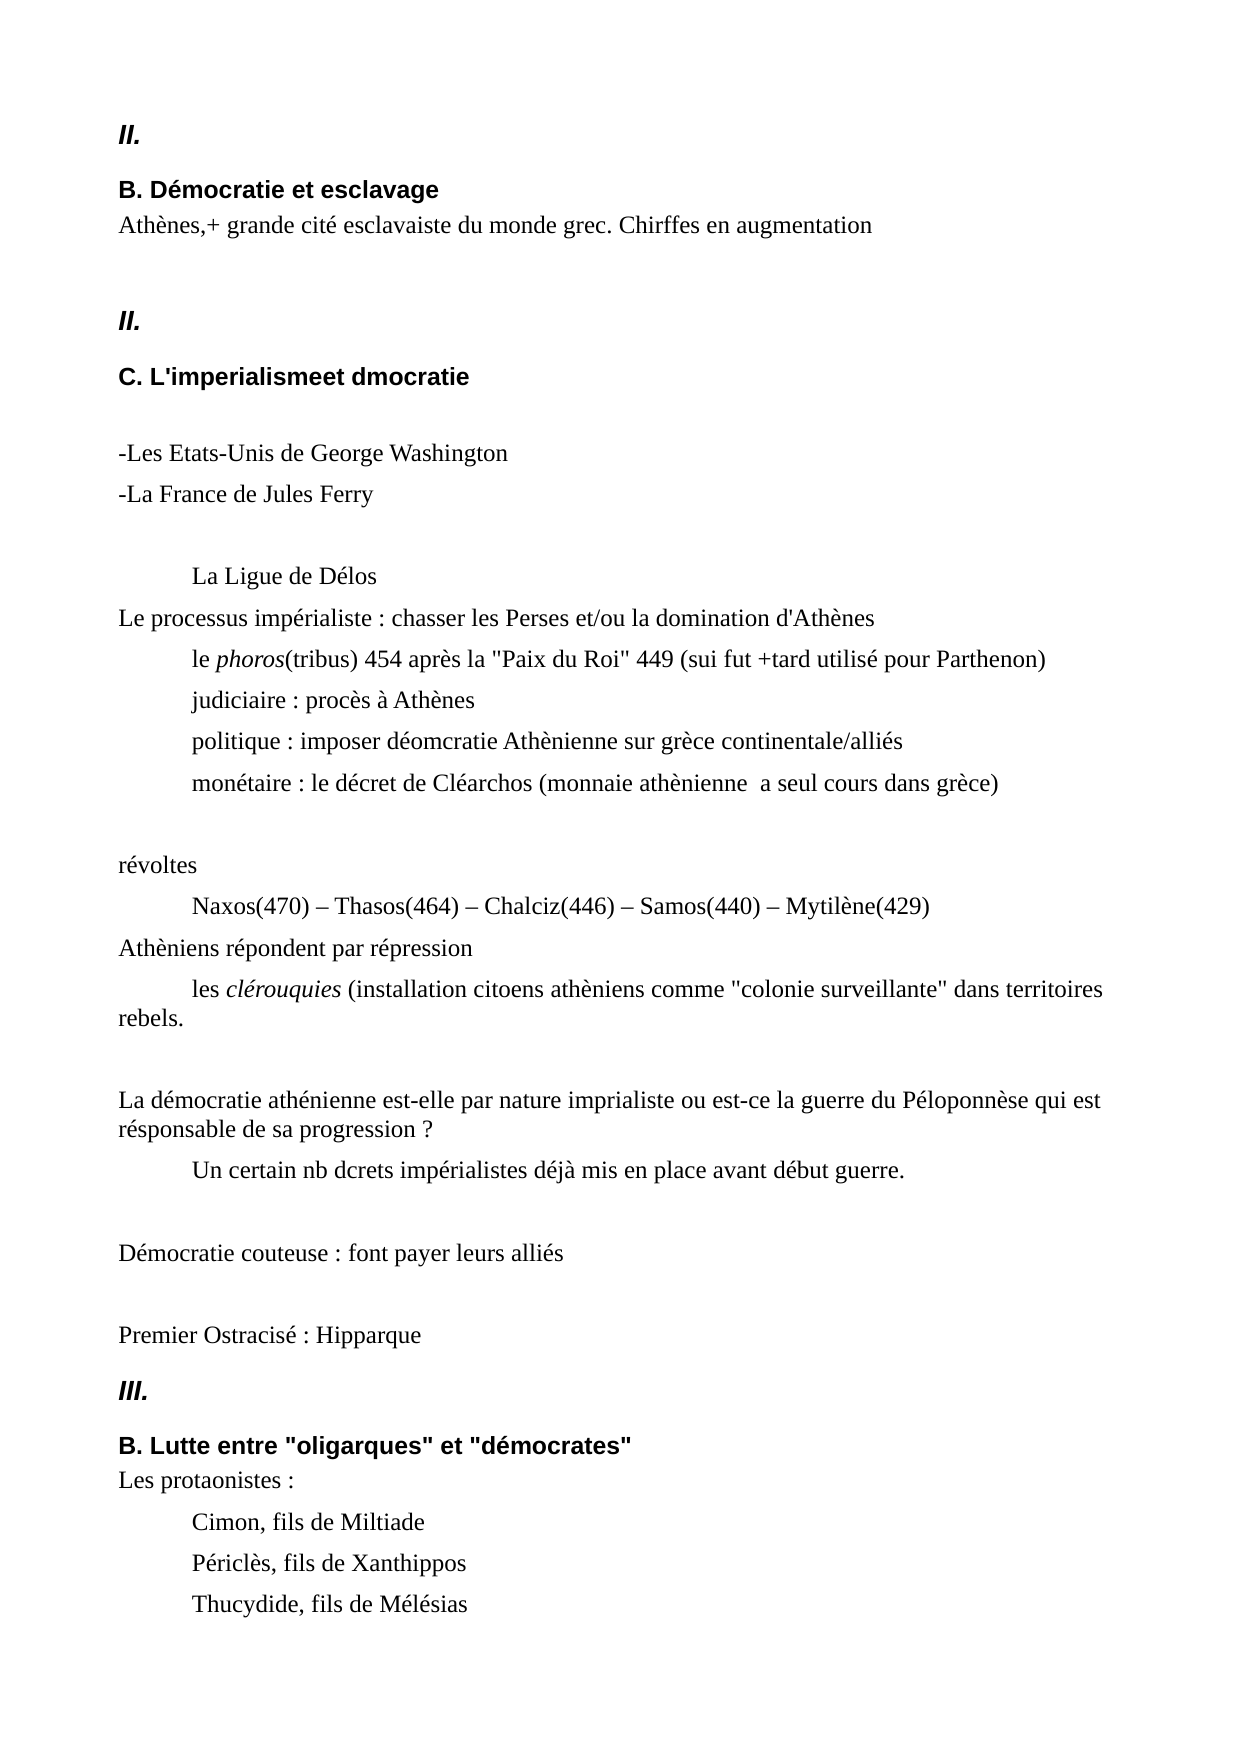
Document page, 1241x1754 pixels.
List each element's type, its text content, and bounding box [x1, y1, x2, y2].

text -La France de Jules Ferry [118, 479, 1122, 508]
text Naxos(470) – Thasos(464) – Chalciz(446) – Samos(440) – Mytilène(429) [118, 891, 1122, 920]
text Cimon, fils de Miltiade [118, 1507, 1122, 1536]
text La démocratie athénienne est-elle par nature imprialiste ou est-ce la guerre du Péloponnèse qui est résponsable de sa progression ? [118, 1085, 1122, 1143]
text les clérouquies (installation citoens athèniens comme "colonie surveillante" dans territoires rebels. [118, 974, 1122, 1031]
text La Ligue de Délos [118, 561, 1122, 590]
text monétaire : le décret de Cléarchos (monnaie athènienne a seul cours dans grèce) [118, 768, 1122, 796]
subtitle II. [118, 305, 1122, 337]
subtitle III. [118, 1374, 1122, 1406]
subtitle B. Démocratie et esclavage [118, 175, 1122, 203]
subtitle C. L'imperialismeet dmocratie [118, 362, 1122, 390]
text Le processus impérialiste : chasser les Perses et/ou la domination d'Athènes [118, 603, 1122, 631]
text -Les Etats-Unis de George Washington [118, 438, 1122, 466]
text Démocratie couteuse : font payer leurs alliés [118, 1238, 1122, 1266]
text politique : imposer déomcratie Athènienne sur grèce continentale/alliés [118, 726, 1122, 755]
text Athènes,+ grande cité esclavaiste du monde grec. Chirffes en augmentation [118, 210, 1122, 238]
text judiciaire : procès à Athènes [118, 685, 1122, 714]
subtitle II. [118, 118, 1122, 150]
text révoltes [118, 850, 1122, 879]
subtitle B. Lutte entre "oligarques" et "démocrates" [118, 1431, 1122, 1459]
text Les protaonistes : [118, 1466, 1122, 1494]
text Périclès, fils de Xanthippos [118, 1548, 1122, 1577]
text Thucydide, fils de Mélésias [118, 1589, 1122, 1618]
text Premier Ostracisé : Hipparque [118, 1320, 1122, 1349]
text Un certain nb dcrets impérialistes déjà mis en place avant début guerre. [118, 1155, 1122, 1184]
text Athèniens répondent par répression [118, 933, 1122, 961]
text le phoros(tribus) 454 après la "Paix du Roi" 449 (sui fut +tard utilisé pour Parthenon) [118, 644, 1122, 673]
